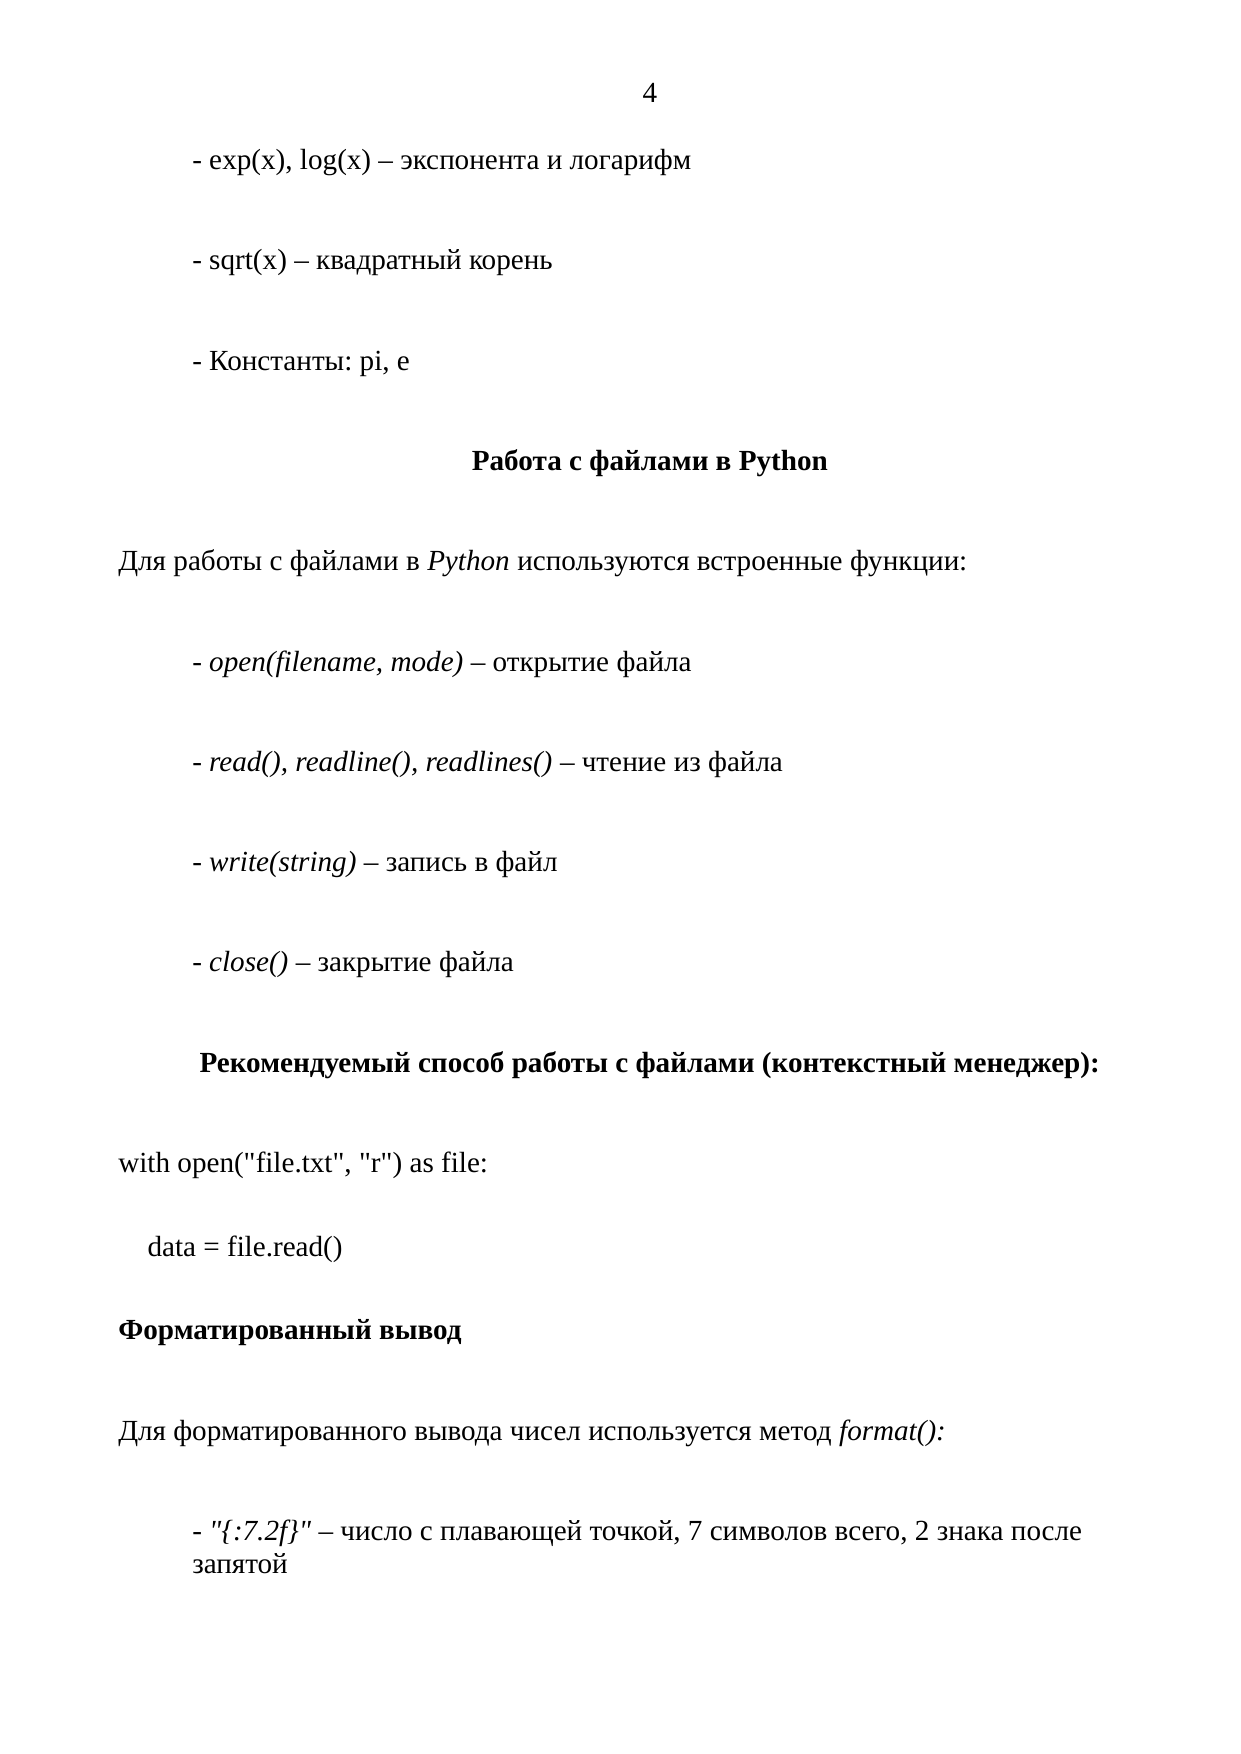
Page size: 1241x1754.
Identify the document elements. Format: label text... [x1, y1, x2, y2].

text - exp(x), log(x) – экспонента и логарифм [118, 142, 1181, 176]
text - open(filename, mode) – открытие файла [118, 644, 1181, 677]
text Форматированный вывод [118, 1312, 1181, 1346]
text data = file.read() [118, 1229, 1181, 1262]
text Для работы с файлами в Python используются встроенные функции: [118, 543, 1181, 577]
text - Константы: pi, e [118, 343, 1181, 376]
text with open("file.txt", "r") as file: [118, 1145, 1181, 1179]
text - write(string) – запись в файл [118, 844, 1181, 878]
text - close() – закрытие файла [118, 944, 1181, 978]
text Рекомендуемый способ работы с файлами (контекстный менеджер): [118, 1045, 1181, 1078]
text - "{:7.2f}" – число с плавающей точкой, 7 символов всего, 2 знака после запятой [192, 1513, 1181, 1580]
text Работа с файлами в Python [118, 443, 1181, 477]
text - sqrt(x) – квадратный корень [118, 242, 1181, 276]
text - read(), readline(), readlines() – чтение из файла [118, 744, 1181, 777]
text Для форматированного вывода чисел используется метод format(): [118, 1413, 1181, 1446]
